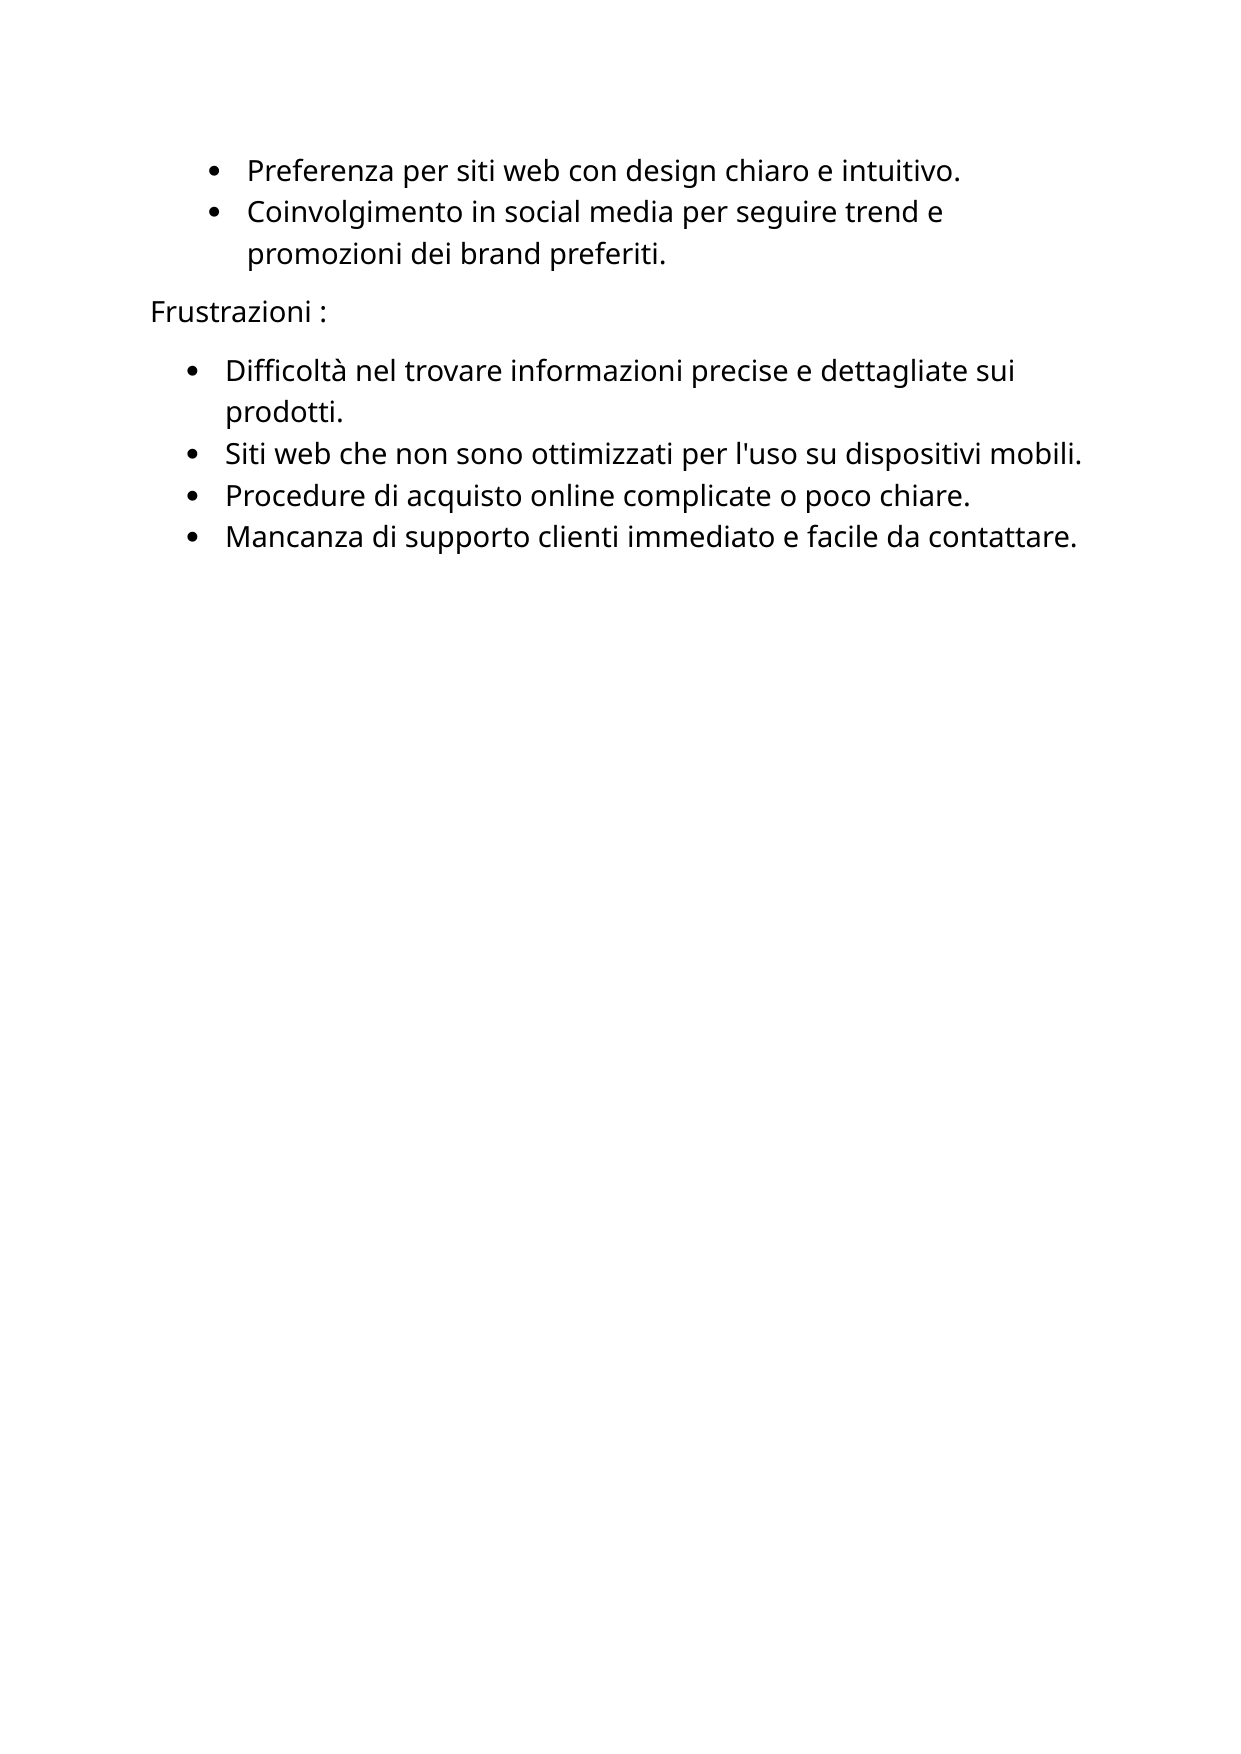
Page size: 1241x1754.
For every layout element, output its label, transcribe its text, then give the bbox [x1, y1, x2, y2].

text Frustrazioni : [150, 292, 1090, 331]
list Siti web che non sono ottimizzati per l'uso su dispositivi mobili. [187, 433, 1090, 473]
list Mancanza di supporto clienti immediato e facile da contattare. [187, 517, 1090, 556]
list Difficoltà nel trovare informazioni precise e dettagliate sui prodotti. [187, 350, 1090, 431]
list Preferenza per siti web con design chiaro e intuitivo. [209, 150, 1090, 190]
list Coinvolgimento in social media per seguire trend e promozioni dei brand preferiti. [209, 192, 1090, 273]
list Procedure di acquisto online complicate o poco chiare. [187, 475, 1090, 515]
